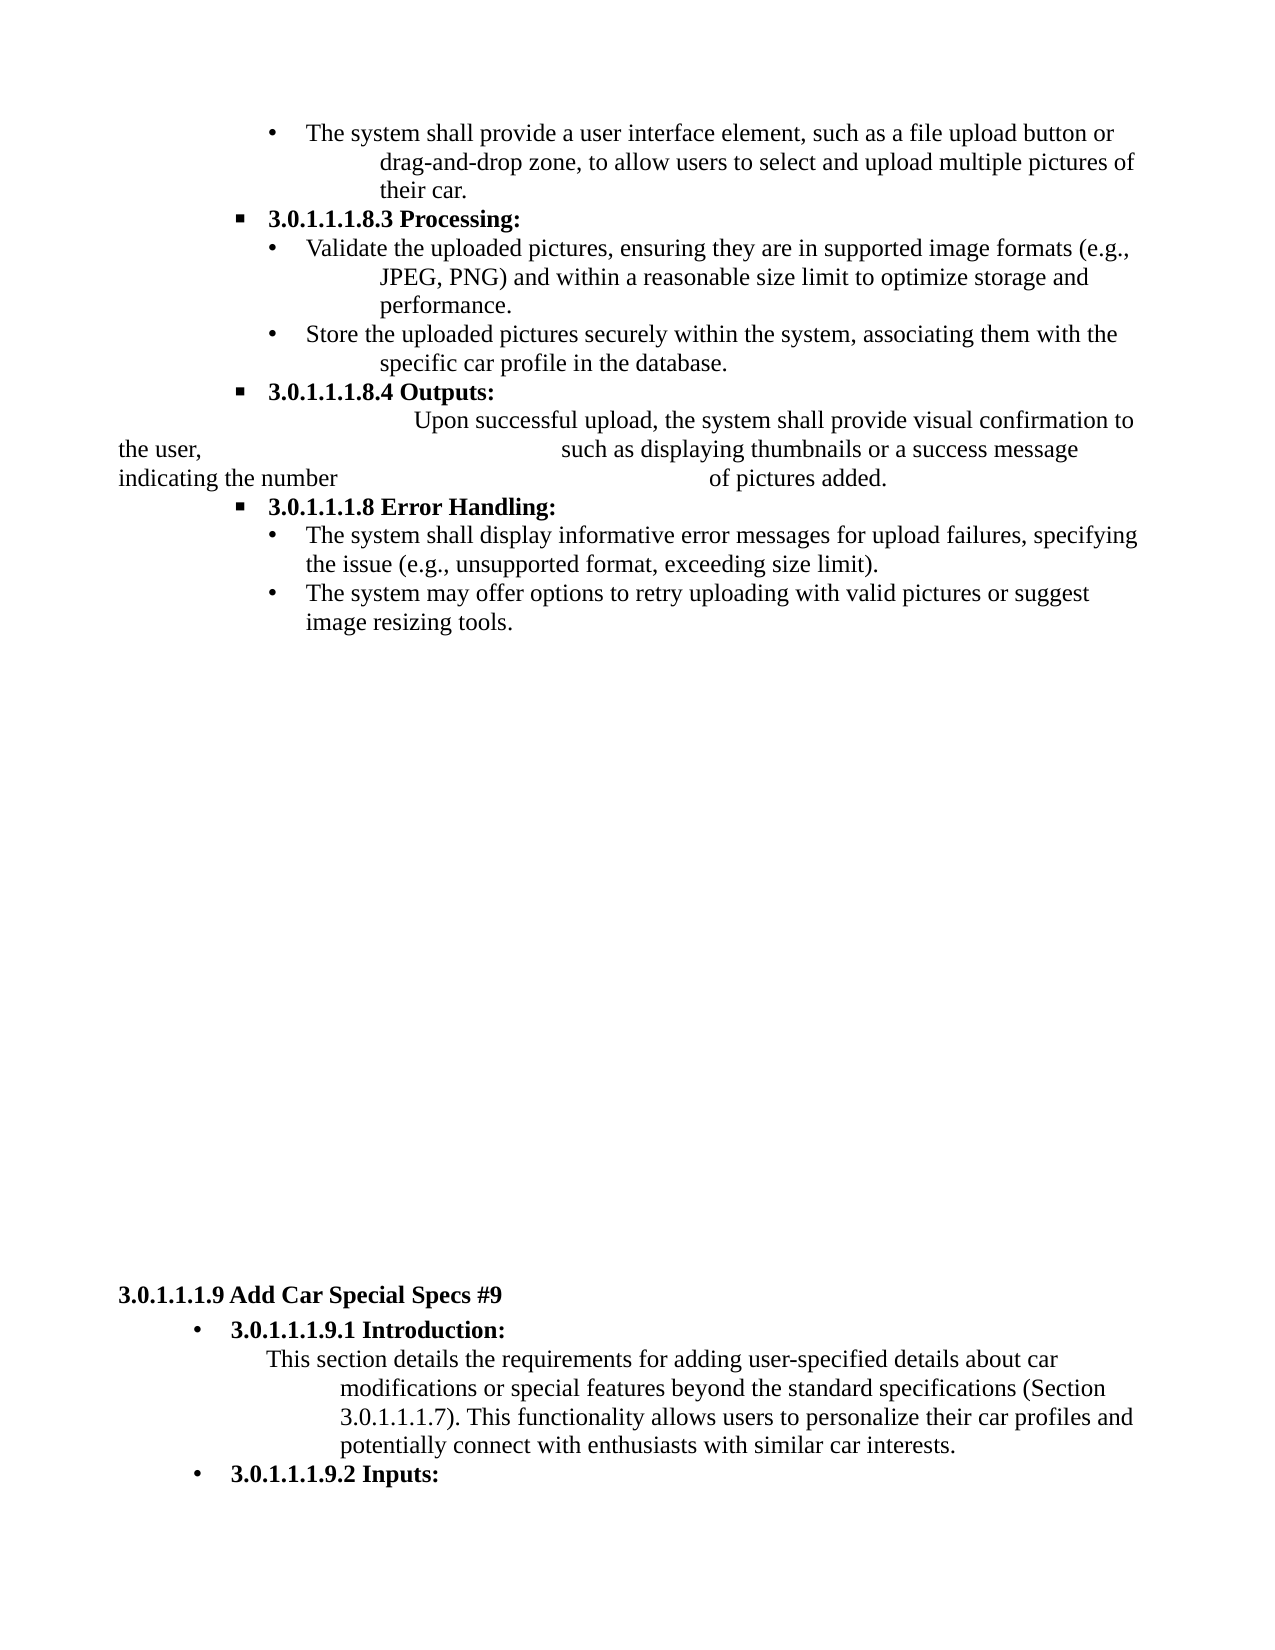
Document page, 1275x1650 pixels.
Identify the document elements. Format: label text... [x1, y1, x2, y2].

list The system shall provide a user interface element, such as a file upload button or drag-and-drop zone, to allow users to select and upload multiple pictures of their car. [268, 118, 1157, 204]
list The system shall display informative error messages for upload failures, specifying the issue (e.g., unsupported format, exceeding size limit). [268, 521, 1157, 578]
list 3.0.1.1.1.8 Error Handling: [231, 492, 1157, 521]
list Store the uploaded pictures securely within the system, associating them with the specific car profile in the database. [268, 319, 1157, 377]
list 3.0.1.1.1.9.1 Introduction: [193, 1316, 1157, 1344]
list 3.0.1.1.1.8.4 Outputs: [231, 377, 1157, 406]
list The system may offer options to retry uploading with valid pictures or suggest image resizing tools. [268, 578, 1157, 636]
list 3.0.1.1.1.9.2 Inputs: [193, 1459, 1157, 1488]
text This section details the requirements for adding user-specified details about car modifications or special features beyond the standard specifications (Section 3.0.1.1.1.7). This functionality allows users to personalize their car profiles and potentially connect with enthusiasts with similar car interests. [266, 1344, 1157, 1459]
list 3.0.1.1.1.8.3 Processing: [231, 204, 1157, 233]
text Upon successful upload, the system shall provide visual confirmation to the user, such as displaying thumbnails or a success message indicating the number of pictures added. [118, 406, 1157, 492]
subtitle 3.0.1.1.1.9 Add Car Special Specs #9 [118, 1281, 1157, 1309]
list Validate the uploaded pictures, ensuring they are in supported image formats (e.g., JPEG, PNG) and within a reasonable size limit to optimize storage and performance. [268, 233, 1157, 319]
